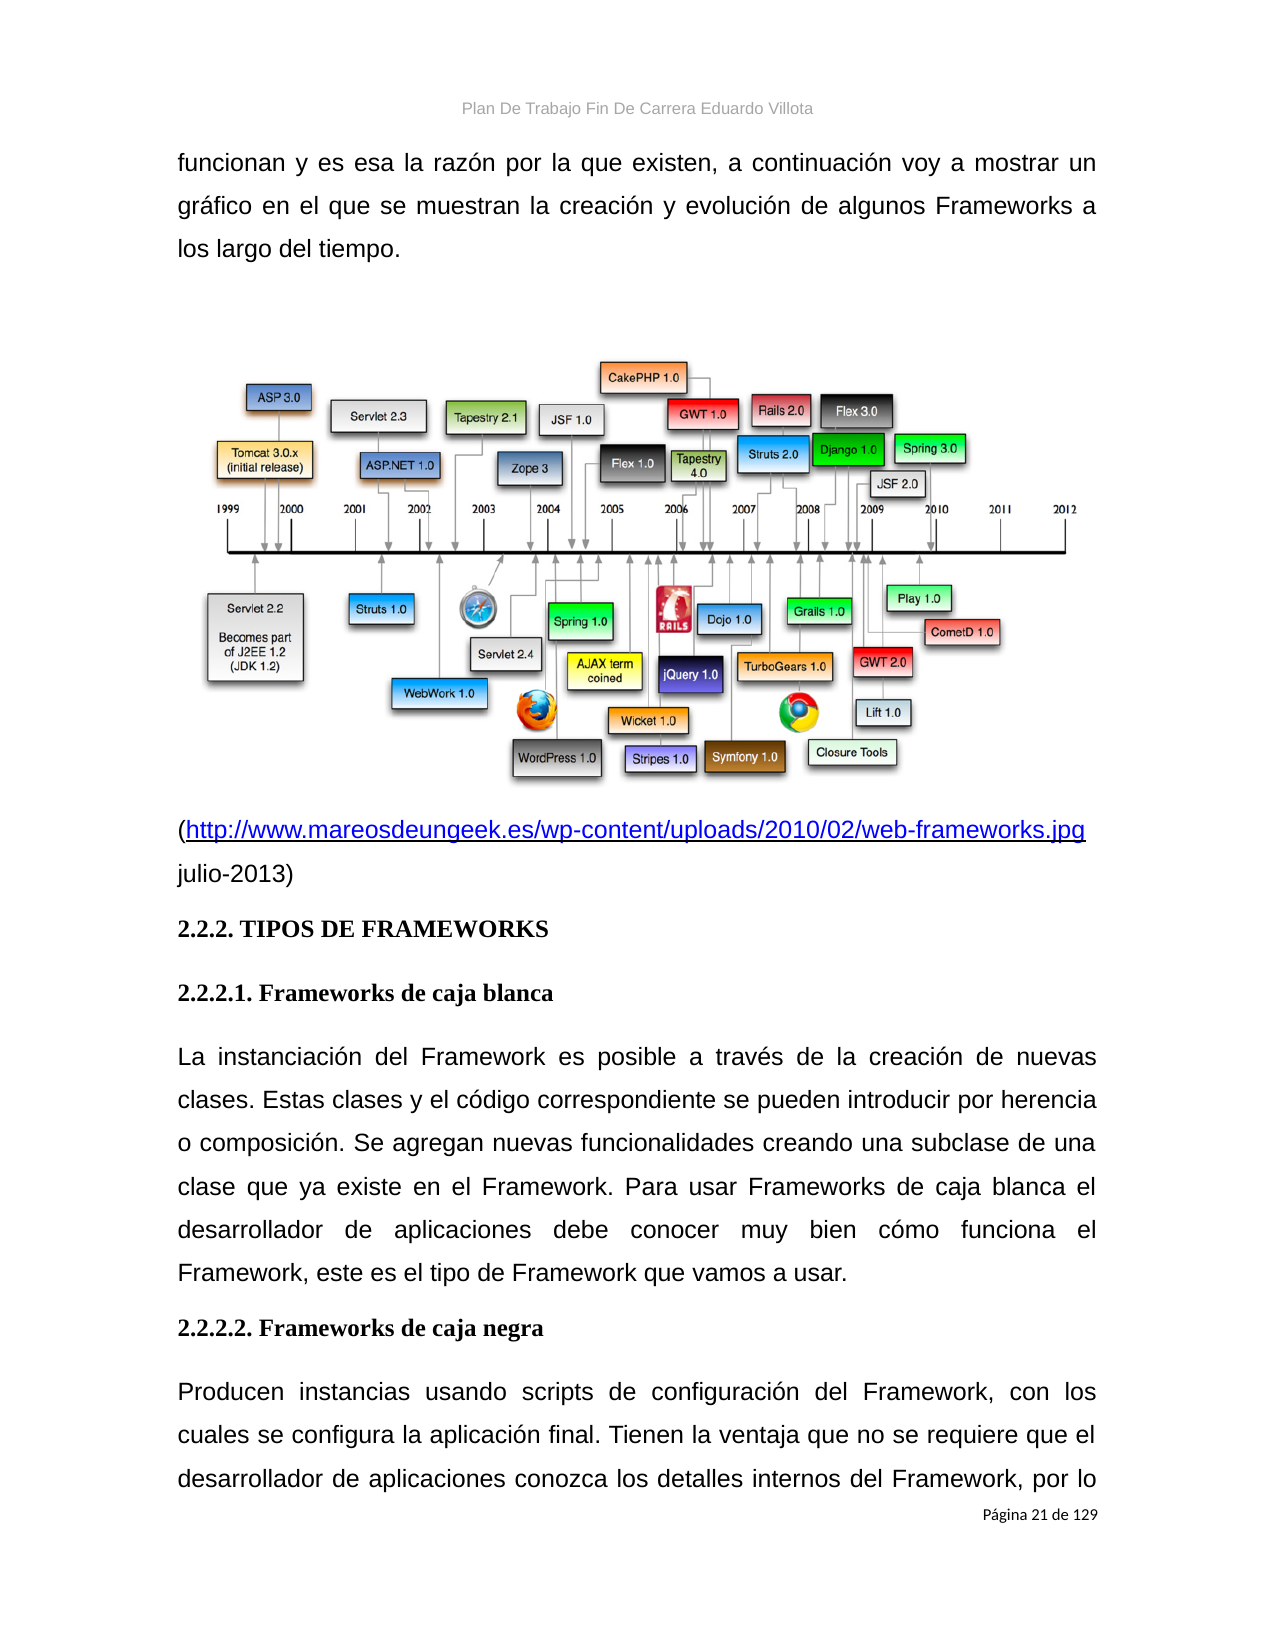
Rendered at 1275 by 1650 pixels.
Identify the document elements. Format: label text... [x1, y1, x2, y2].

text (http://www.mareosdeungeek.es/wp-content/uploads/2010/02/web-frameworks.jpg julio-2013) [177, 345, 1098, 887]
text 2.2.2.2. Frameworks de caja negra [177, 1313, 1098, 1342]
text 2.2.2. TIPOS DE FRAMEWORKS [177, 914, 1098, 943]
text Producen instancias usando scripts de configuración del Framework, con los cuales se configura la aplicación final. Tienen la ventaja que no se requiere que el desarrollador de aplicaciones conozca los detalles internos del Framework, por lo [177, 1377, 1098, 1492]
picture [187, 345, 1088, 801]
text 2.2.2.1. Frameworks de caja blanca [177, 978, 1098, 1007]
text funcionan y es esa la razón por la que existen, a continuación voy a mostrar un gráfico en el que se muestran la creación y evolución de algunos Frameworks a los largo del tiempo. [177, 148, 1098, 263]
text La instanciación del Framework es posible a través de la creación de nuevas clases. Estas clases y el código correspondiente se pueden introducir por herencia o composición. Se agregan nuevas funcionalidades creando una subclase de una clase que ya existe en el Framework. Para usar Frameworks de caja blanca el desarrollador de aplicaciones debe conocer muy bien cómo funciona el Framework, este es el tipo de Framework que vamos a usar. [177, 1042, 1098, 1286]
